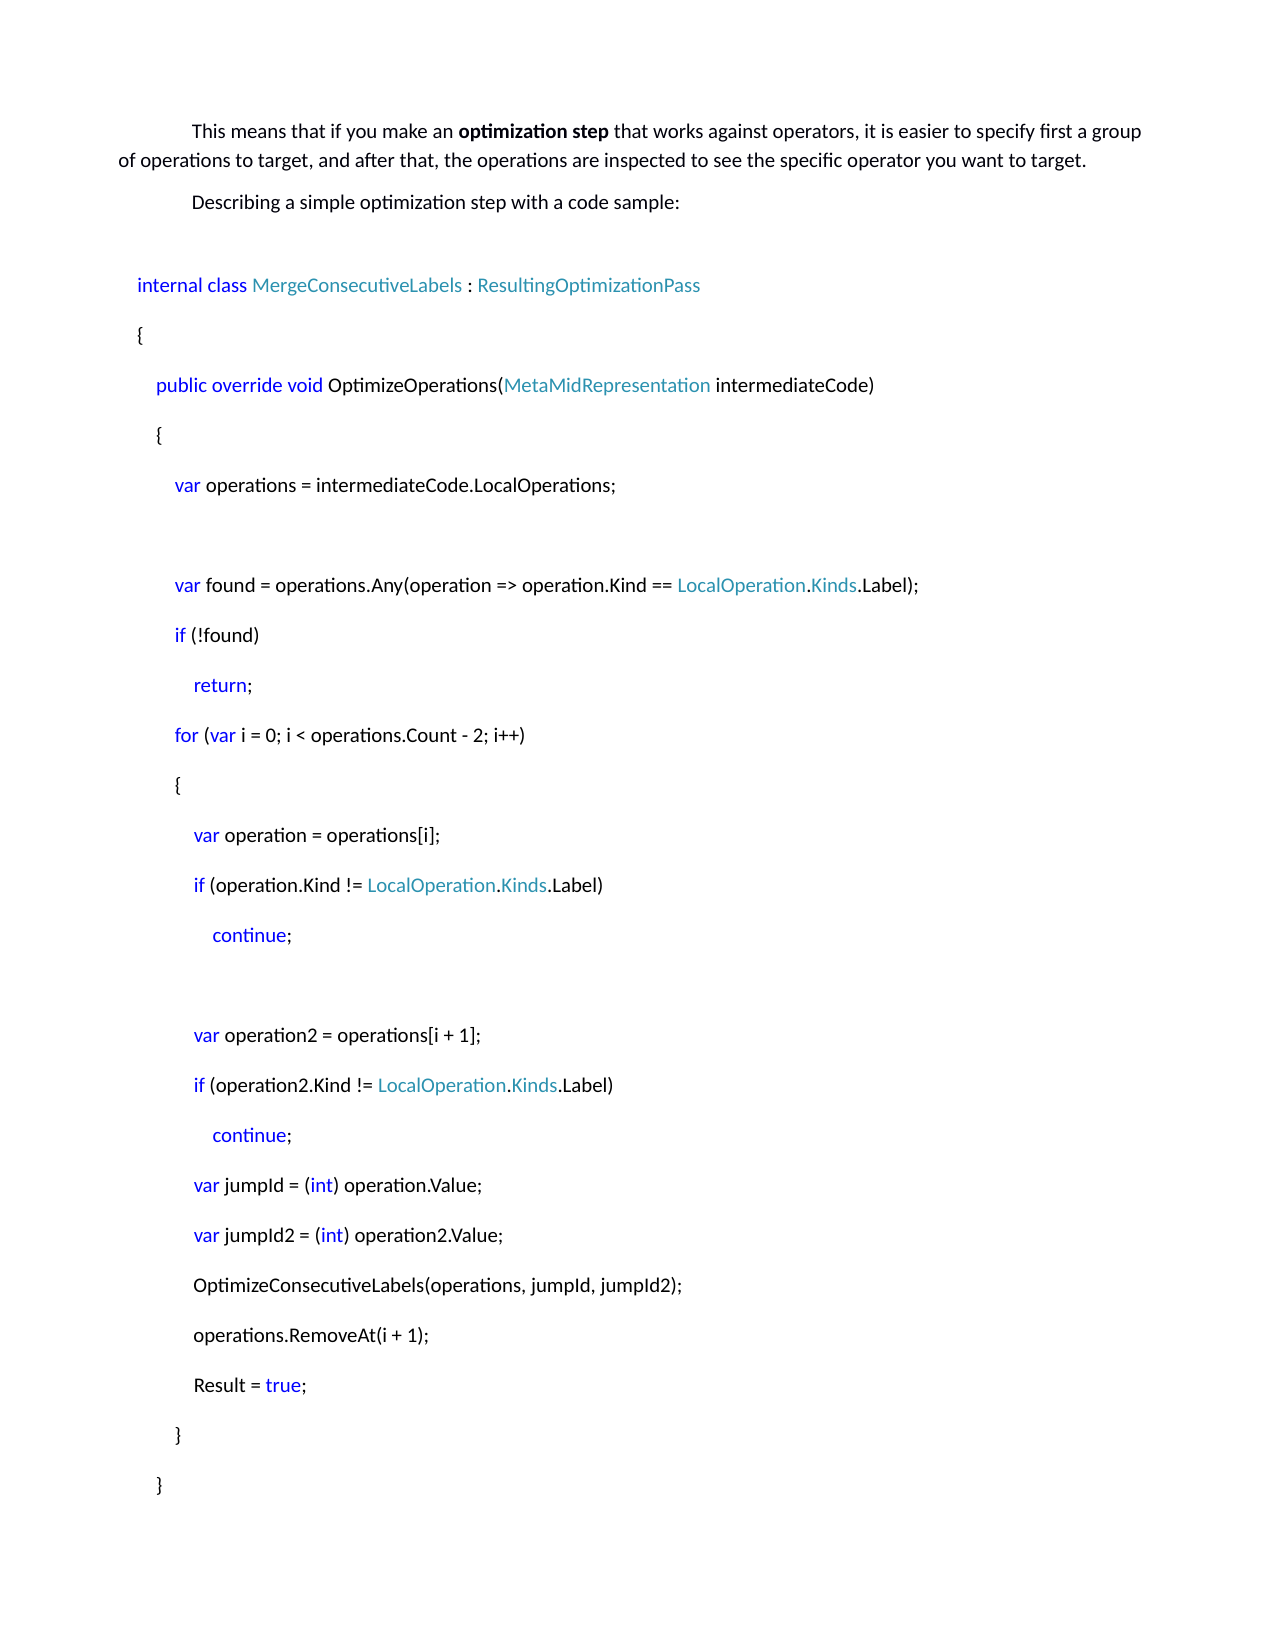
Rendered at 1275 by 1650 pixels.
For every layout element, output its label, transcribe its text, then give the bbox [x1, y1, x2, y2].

text Result = true; [118, 1372, 1157, 1398]
text } [118, 1422, 1157, 1448]
text var jumpId2 = (int) operation2.Value; [118, 1222, 1157, 1248]
text internal class MergeConsecutiveLabels : ResultingOptimizationPass [118, 272, 1157, 298]
text { [118, 322, 1157, 348]
text return; [118, 672, 1157, 698]
text operations.RemoveAt(i + 1); [118, 1322, 1157, 1348]
text if (operation.Kind != LocalOperation.Kinds.Label) [118, 872, 1157, 898]
text var operations = intermediateCode.LocalOperations; [118, 472, 1157, 498]
text var operation = operations[i]; [118, 822, 1157, 848]
text } [118, 1472, 1157, 1498]
text if (!found) [118, 622, 1157, 648]
text continue; [118, 1122, 1157, 1148]
text continue; [118, 922, 1157, 948]
text var operation2 = operations[i + 1]; [118, 1022, 1157, 1048]
text var found = operations.Any(operation => operation.Kind == LocalOperation.Kinds.Label); [118, 572, 1157, 598]
text { [118, 422, 1157, 448]
text OptimizeConsecutiveLabels(operations, jumpId, jumpId2); [118, 1272, 1157, 1298]
text public override void OptimizeOperations(MetaMidRepresentation intermediateCode) [118, 372, 1157, 398]
text { [118, 772, 1157, 798]
text var jumpId = (int) operation.Value; [118, 1172, 1157, 1198]
text if (operation2.Kind != LocalOperation.Kinds.Label) [118, 1072, 1157, 1098]
text for (var i = 0; i < operations.Count - 2; i++) [118, 722, 1157, 748]
text This means that if you make an optimization step that works against operators, it is easier to specify first a group of operations to target, and after that, the operations are inspected to see the specific operator you want to target. [118, 118, 1157, 173]
text Describing a simple optimization step with a code sample: [118, 189, 1157, 214]
